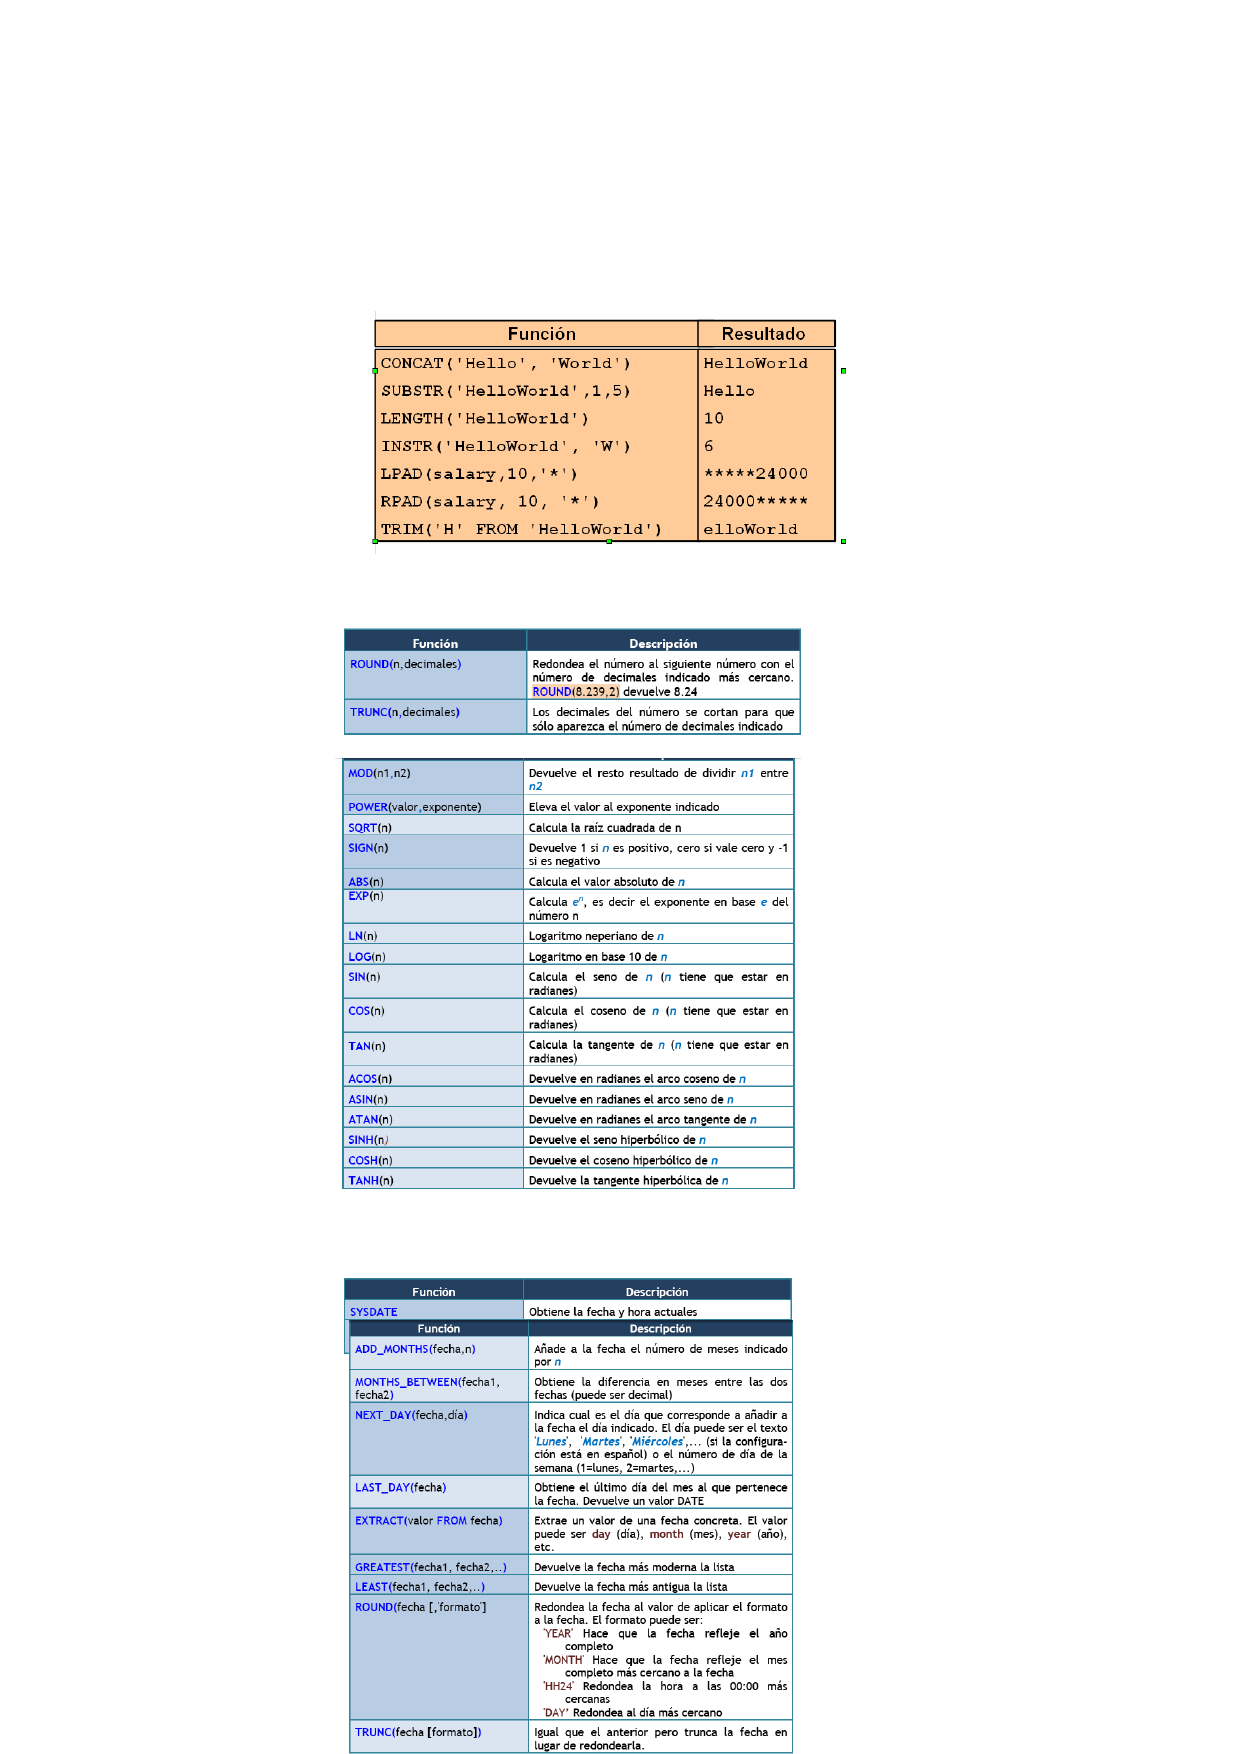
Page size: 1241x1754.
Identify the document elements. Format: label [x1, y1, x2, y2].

picture [361, 311, 866, 554]
picture [335, 758, 802, 1196]
picture [335, 1273, 804, 1754]
picture [335, 624, 811, 740]
